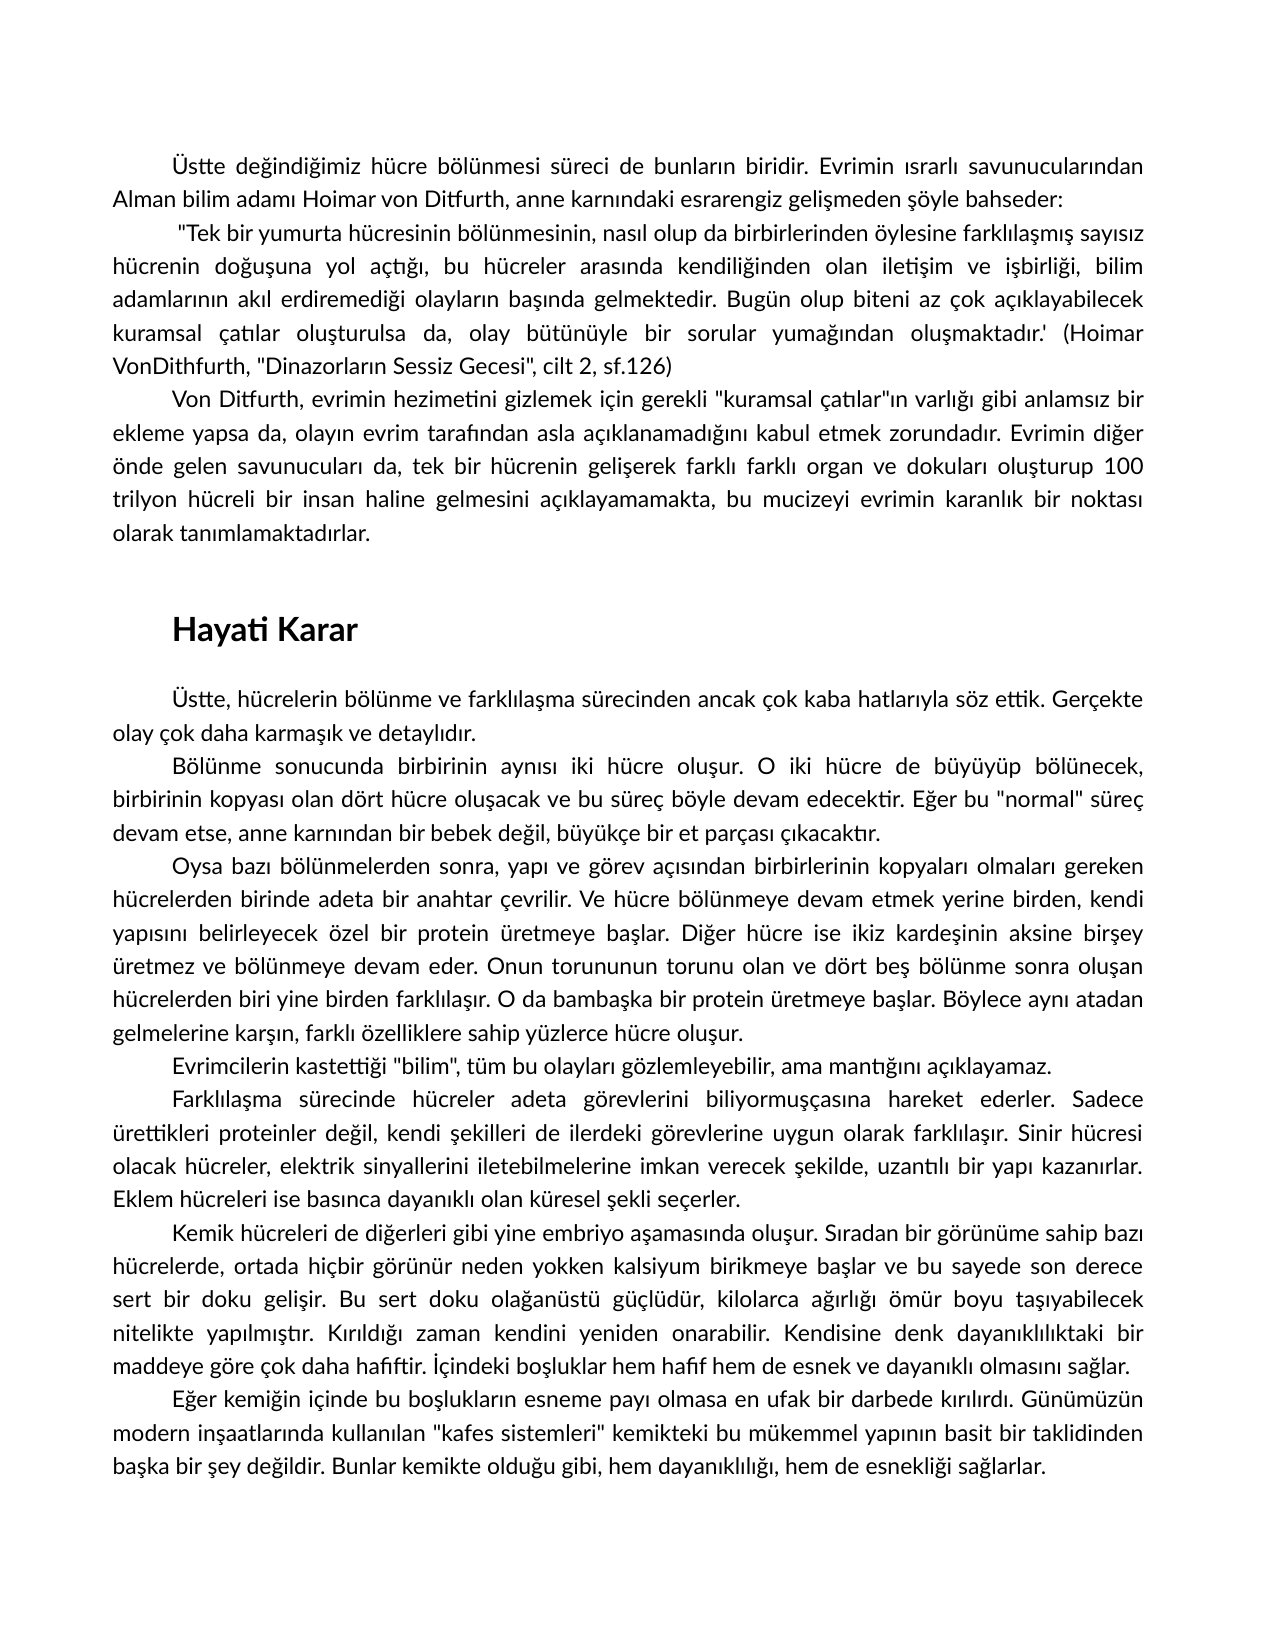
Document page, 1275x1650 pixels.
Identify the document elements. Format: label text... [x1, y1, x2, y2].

text Üstte, hücrelerin bölünme ve farklılaşma sürecinden ancak çok kaba hatlarıyla söz ettik. Gerçekte olay çok daha karmaşık ve detaylıdır. [112, 681, 1145, 748]
text "Tek bir yumurta hücresinin bölünmesinin, nasıl olup da birbirlerinden öylesine farklılaşmış sayısız hücrenin doğuşuna yol açtığı, bu hücreler arasında kendiliğinden olan iletişim ve işbirliği, bilim adamlarının akıl erdiremediği olayların başında gelmektedir. Bugün olup biteni az çok açıklayabilecek kuramsal çatılar oluşturulsa da, olay bütünüyle bir sorular yumağından oluşmaktadır.' (Hoimar VonDithfurth, "Dinazorların Sessiz Gecesi", cilt 2, sf.126) [112, 214, 1145, 381]
text Kemik hücreleri de diğerleri gibi yine embriyo aşamasında oluşur. Sıradan bir görünüme sahip bazı hücrelerde, ortada hiçbir görünür neden yokken kalsiyum birikmeye başlar ve bu sayede son derece sert bir doku gelişir. Bu sert doku olağanüstü güçlüdür, kilolarca ağırlığı ömür boyu taşıyabilecek nitelikte yapılmıştır. Kırıldığı zaman kendini yeniden onarabilir. Kendisine denk dayanıklılıktaki bir maddeye göre çok daha hafiftir. İçindeki boşluklar hem hafif hem de esnek ve dayanıklı olmasını sağlar. [112, 1214, 1145, 1381]
text Oysa bazı bölünmelerden sonra, yapı ve görev açısından birbirlerinin kopyaları olmaları gereken hücrelerden birinde adeta bir anahtar çevrilir. Ve hücre bölünmeye devam etmek yerine birden, kendi yapısını belirleyecek özel bir protein üretmeye başlar. Diğer hücre ise ikiz kardeşinin aksine birşey üretmez ve bölünmeye devam eder. Onun torununun torunu olan ve dört beş bölünme sonra oluşan hücrelerden biri yine birden farklılaşır. O da bambaşka bir protein üretmeye başlar. Böylece aynı atadan gelmelerine karşın, farklı özelliklere sahip yüzlerce hücre oluşur. [112, 848, 1145, 1048]
text Von Ditfurth, evrimin hezimetini gizlemek için gerekli "kuramsal çatılar"ın varlığı gibi anlamsız bir ekleme yapsa da, olayın evrim tarafından asla açıklanamadığını kabul etmek zorundadır. Evrimin diğer önde gelen savunucuları da, tek bir hücrenin gelişerek farklı farklı organ ve dokuları oluşturup 100 trilyon hücreli bir insan haline gelmesini açıklayamamakta, bu mucizeyi evrimin karanlık bir noktası olarak tanımlamaktadırlar. [112, 381, 1145, 548]
subtitle Hayati Karar [112, 614, 1145, 648]
text Bölünme sonucunda birbirinin aynısı iki hücre oluşur. O iki hücre de büyüyüp bölünecek, birbirinin kopyası olan dört hücre oluşacak ve bu süreç böyle devam edecektir. Eğer bu "normal" süreç devam etse, anne karnından bir bebek değil, büyükçe bir et parçası çıkacaktır. [112, 748, 1145, 848]
text Farklılaşma sürecinde hücreler adeta görevlerini biliyormuşçasına hareket ederler. Sadece ürettikleri proteinler değil, kendi şekilleri de ilerdeki görevlerine uygun olarak farklılaşır. Sinir hücresi olacak hücreler, elektrik sinyallerini iletebilmelerine imkan verecek şekilde, uzantılı bir yapı kazanırlar. Eklem hücreleri ise basınca dayanıklı olan küresel şekli seçerler. [112, 1081, 1145, 1214]
text Eğer kemiğin içinde bu boşlukların esneme payı olmasa en ufak bir darbede kırılırdı. Günümüzün modern inşaatlarında kullanılan "kafes sistemleri" kemikteki bu mükemmel yapının basit bir taklidinden başka bir şey değildir. Bunlar kemikte olduğu gibi, hem dayanıklılığı, hem de esnekliği sağlarlar. [112, 1381, 1145, 1481]
text Üstte değindiğimiz hücre bölünmesi süreci de bunların biridir. Evrimin ısrarlı savunucularından Alman bilim adamı Hoimar von Ditfurth, anne karnındaki esrarengiz gelişmeden şöyle bahseder: [112, 148, 1145, 214]
text Evrimcilerin kastettiği "bilim", tüm bu olayları gözlemleyebilir, ama mantığını açıklayamaz. [112, 1048, 1145, 1081]
